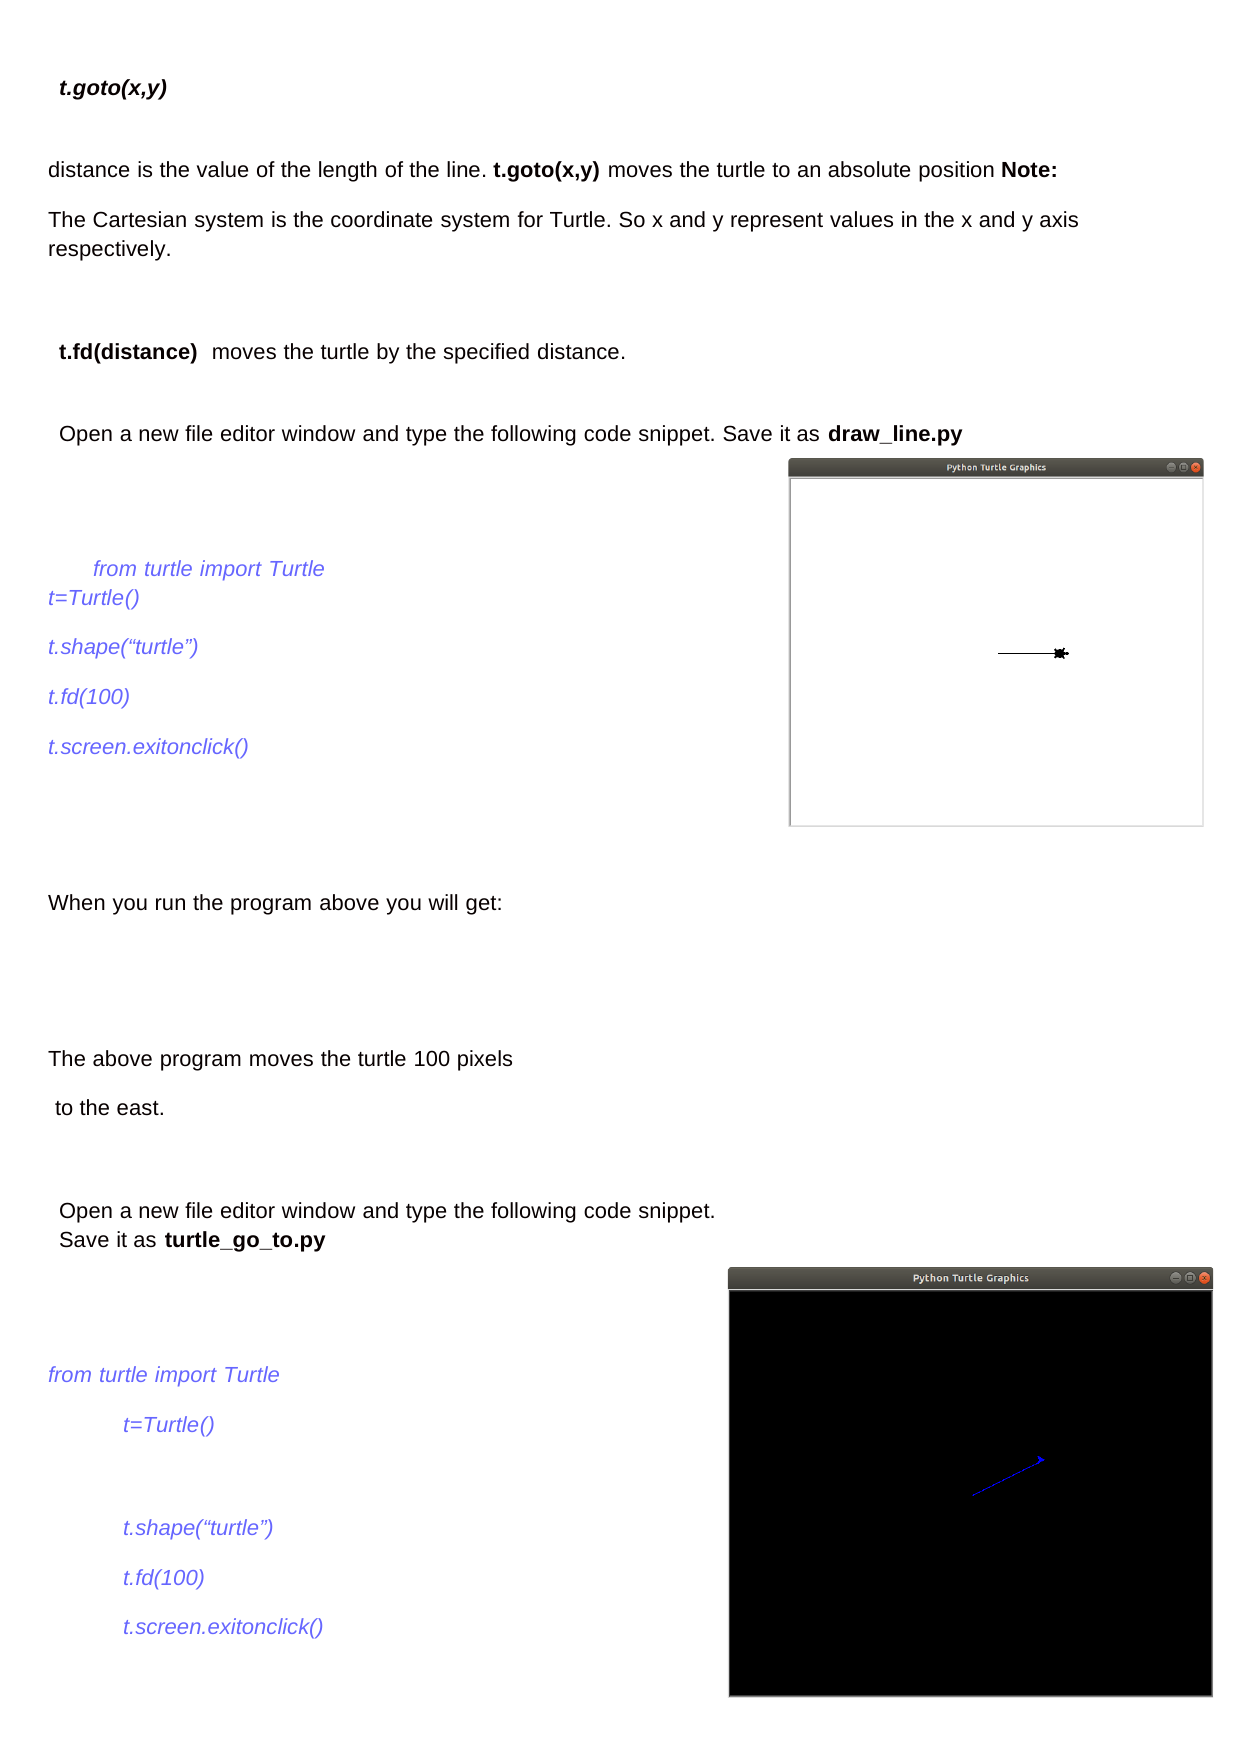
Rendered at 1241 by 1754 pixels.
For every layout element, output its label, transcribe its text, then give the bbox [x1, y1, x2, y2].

text The above program moves the turtle 100 pixels [48, 1046, 1192, 1071]
text Open a new file editor window and type the following code snippet. Save it as draw_line.py [59, 421, 1194, 446]
text t=Turtle() [48, 1412, 727, 1437]
text t.screen.exitonclick() [48, 1614, 727, 1639]
text t.fd(100) [48, 684, 788, 709]
picture [727, 1267, 1214, 1698]
text The Cartesian system is the coordinate system for Turtle. So x and y represent values in the x and y axis respectively. [48, 207, 1192, 261]
text t.shape(“turtle”) [48, 1515, 727, 1540]
text t.fd(distance) moves the turtle by the specified distance. [59, 338, 1194, 364]
text When you run the program above you will get: [48, 890, 1192, 915]
text from turtle import Turtle [59, 556, 788, 581]
text from turtle import Turtle [48, 1362, 727, 1387]
text distance is the value of the length of the line. t.goto(x,y) moves the turtle to an absolute position Note: [48, 157, 1192, 182]
text Open a new file editor window and type the following code snippet. [59, 1198, 1194, 1223]
text to the east. [48, 1095, 1192, 1121]
text Save it as turtle_go_to.py [59, 1227, 1194, 1252]
picture [788, 458, 1204, 827]
text t.shape(“turtle”) [48, 634, 788, 659]
text t.screen.exitonclick() [48, 734, 788, 759]
text t.fd(100) [48, 1564, 727, 1590]
text t=Turtle() [48, 584, 788, 610]
text t.goto(x,y) [59, 75, 1194, 100]
